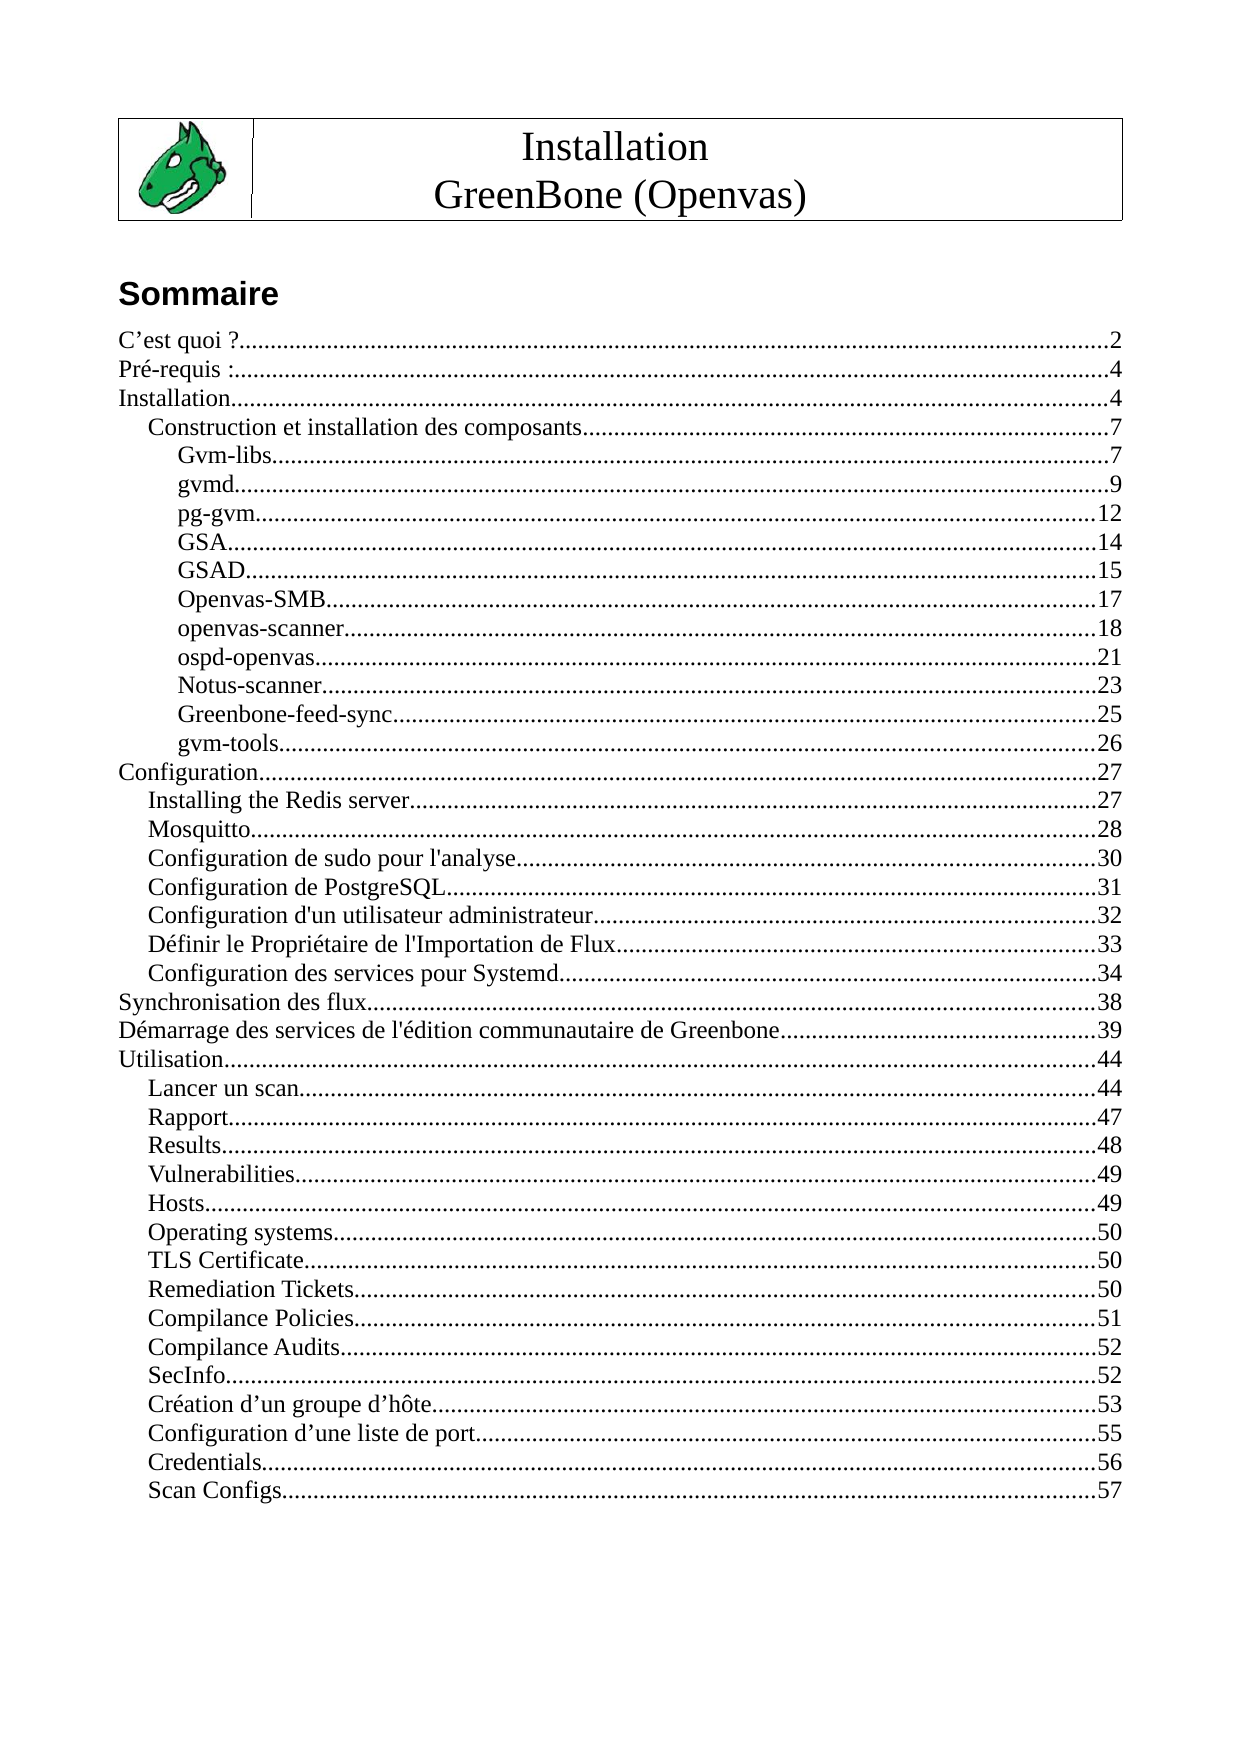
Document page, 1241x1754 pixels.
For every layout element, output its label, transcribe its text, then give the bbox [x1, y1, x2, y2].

text Synchronisation des flux 38 [118, 987, 1122, 1015]
text Lancer un scan 44 [148, 1073, 1122, 1102]
text Operating systems 50 [148, 1217, 1122, 1245]
text Installing the Redis server 27 [148, 785, 1122, 814]
text Remediation Tickets 50 [148, 1274, 1122, 1303]
text Scan Configs 57 [148, 1475, 1122, 1504]
text Vulnerabilities 49 [148, 1159, 1122, 1188]
text C’est quoi ? 2 [118, 325, 1122, 354]
text Construction et installation des composants 7 [148, 412, 1122, 440]
text Démarrage des services de l'édition communautaire de Greenbone 39 [118, 1015, 1122, 1044]
text gvm-tools 26 [177, 728, 1122, 757]
picture [138, 121, 237, 214]
text Mosquitto 28 [148, 814, 1122, 843]
text Configuration 27 [118, 757, 1122, 785]
text Greenbone-feed-sync 25 [177, 699, 1122, 728]
text SecInfo 52 [148, 1360, 1122, 1389]
text GSA 14 [177, 527, 1122, 555]
text Credentials 56 [148, 1447, 1122, 1475]
text Configuration de sudo pour l'analyse 30 [148, 843, 1122, 872]
text gvmd 9 [177, 469, 1122, 498]
text Compilance Policies 51 [148, 1303, 1122, 1332]
text Configuration des services pour Systemd 34 [148, 958, 1122, 987]
text Pré-requis : 4 [118, 354, 1122, 383]
text Configuration de PostgreSQL 31 [148, 872, 1122, 900]
text Gvm-libs 7 [177, 440, 1122, 469]
text Rapport 47 [148, 1102, 1122, 1130]
text Openvas-SMB 17 [177, 584, 1122, 613]
subtitle Sommaire [118, 274, 1122, 313]
text TLS Certificate 50 [148, 1245, 1122, 1274]
text Définir le Propriétaire de l'Importation de Flux 33 [148, 929, 1122, 958]
text Results 48 [148, 1130, 1122, 1159]
text Configuration d'un utilisateur administrateur 32 [148, 900, 1122, 929]
text pg-gvm 12 [177, 498, 1122, 527]
text Création d’un groupe d’hôte 53 [148, 1389, 1122, 1418]
text GSAD 15 [177, 555, 1122, 584]
text Configuration d’une liste de port 55 [148, 1418, 1122, 1447]
text openvas-scanner 18 [177, 613, 1122, 642]
text Hosts 49 [148, 1188, 1122, 1217]
text ospd-openvas 21 [177, 642, 1122, 670]
text Utilisation 44 [118, 1044, 1122, 1073]
text Installation 4 [118, 383, 1122, 412]
text Notus-scanner 23 [177, 670, 1122, 699]
text Compilance Audits 52 [148, 1332, 1122, 1360]
